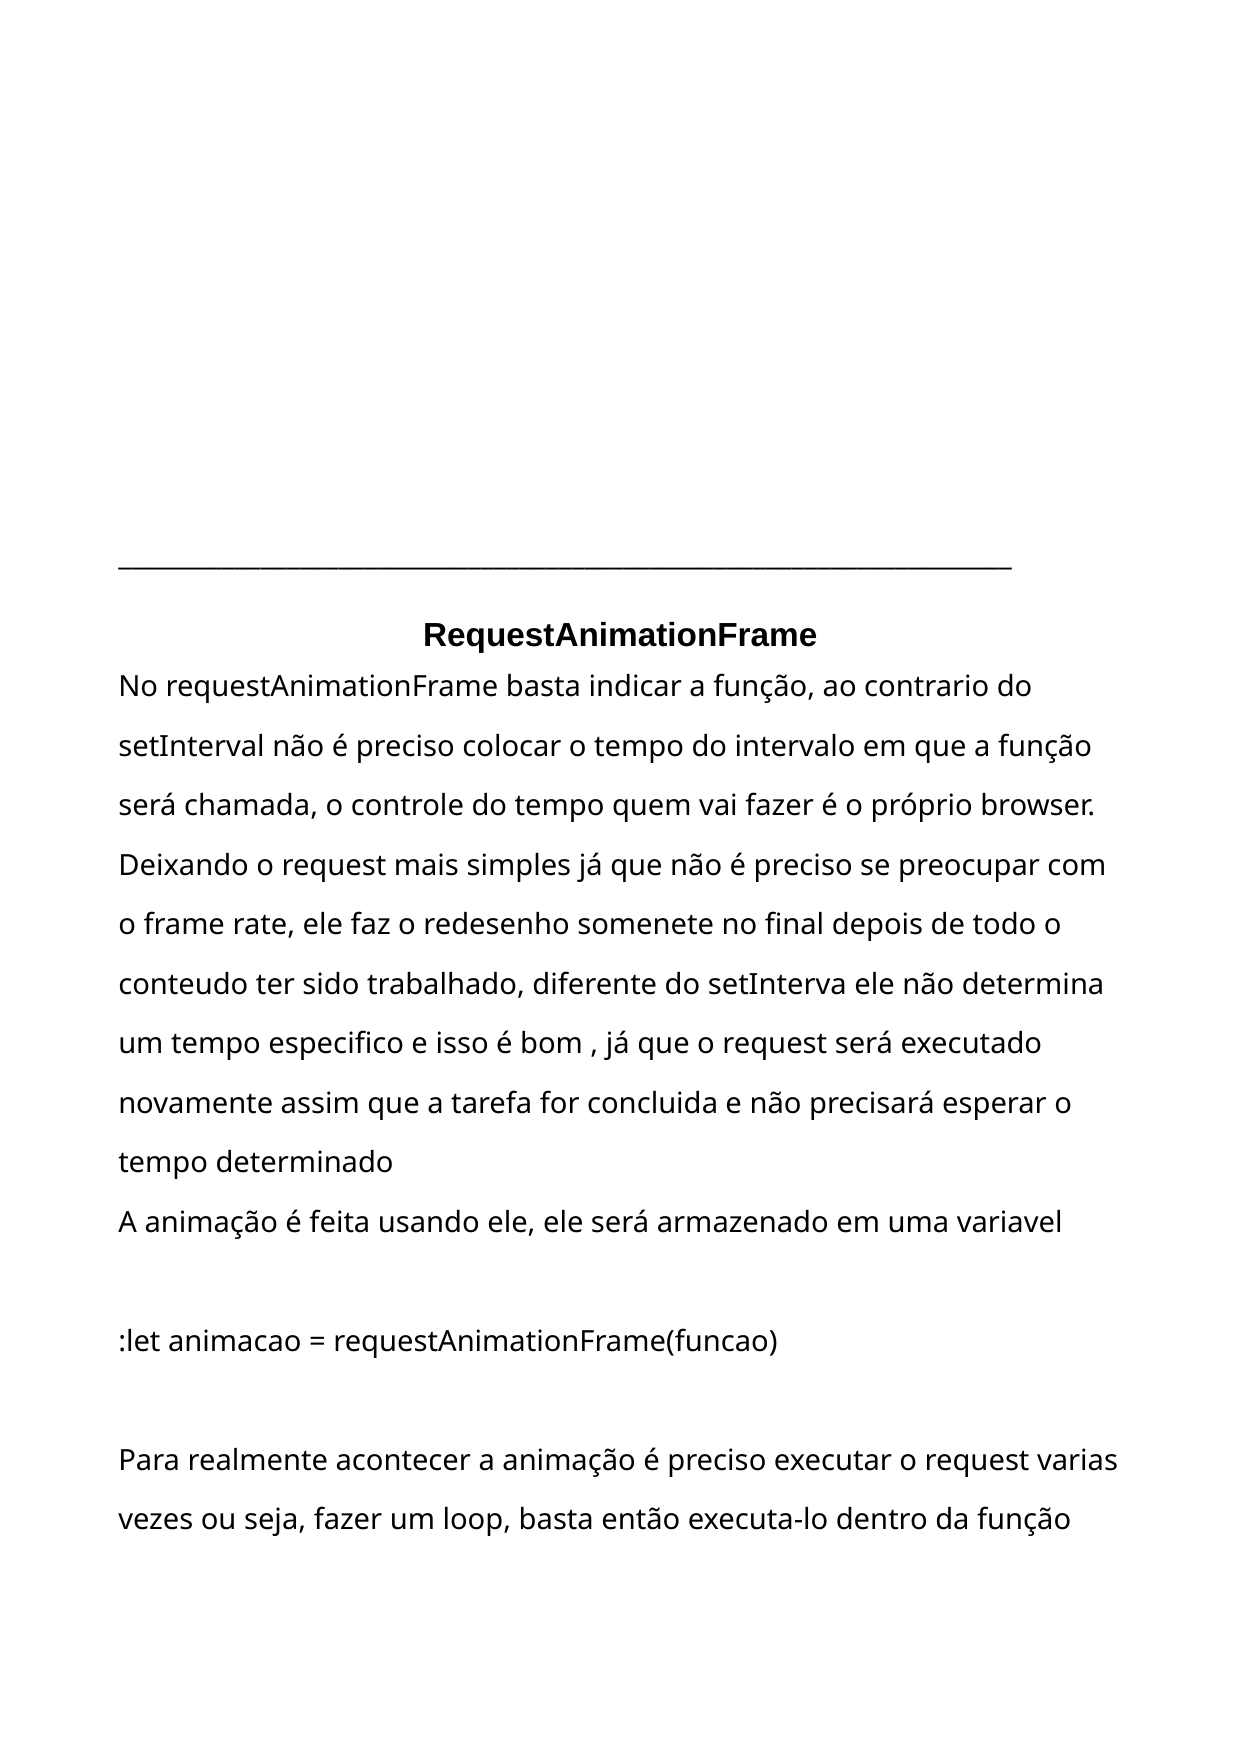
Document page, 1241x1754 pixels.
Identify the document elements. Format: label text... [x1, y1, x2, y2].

text :let animacao = requestAnimationFrame(funcao) [118, 1320, 1122, 1360]
subtitle RequestAnimationFrame [118, 615, 1122, 653]
text Para realmente acontecer a animação é preciso executar o request varias vezes ou seja, fazer um loop, basta então executa-lo dentro da função [118, 1439, 1122, 1538]
text _____________________________________________________________________ [118, 534, 1122, 574]
text No requestAnimationFrame basta indicar a função, ao contrario do setInterval não é preciso colocar o tempo do intervalo em que a função será chamada, o controle do tempo quem vai fazer é o próprio browser. Deixando o request mais simples já que não é preciso se preocupar com o frame rate, ele faz o redesenho somenete no final depois de todo o conteudo ter sido trabalhado, diferente do setInterva ele não determina um tempo especifico e isso é bom , já que o request será executado novamente assim que a tarefa for concluida e não precisará esperar o tempo determinado [118, 666, 1122, 1181]
text A animação é feita usando ele, ele será armazenado em uma variavel [118, 1201, 1122, 1241]
